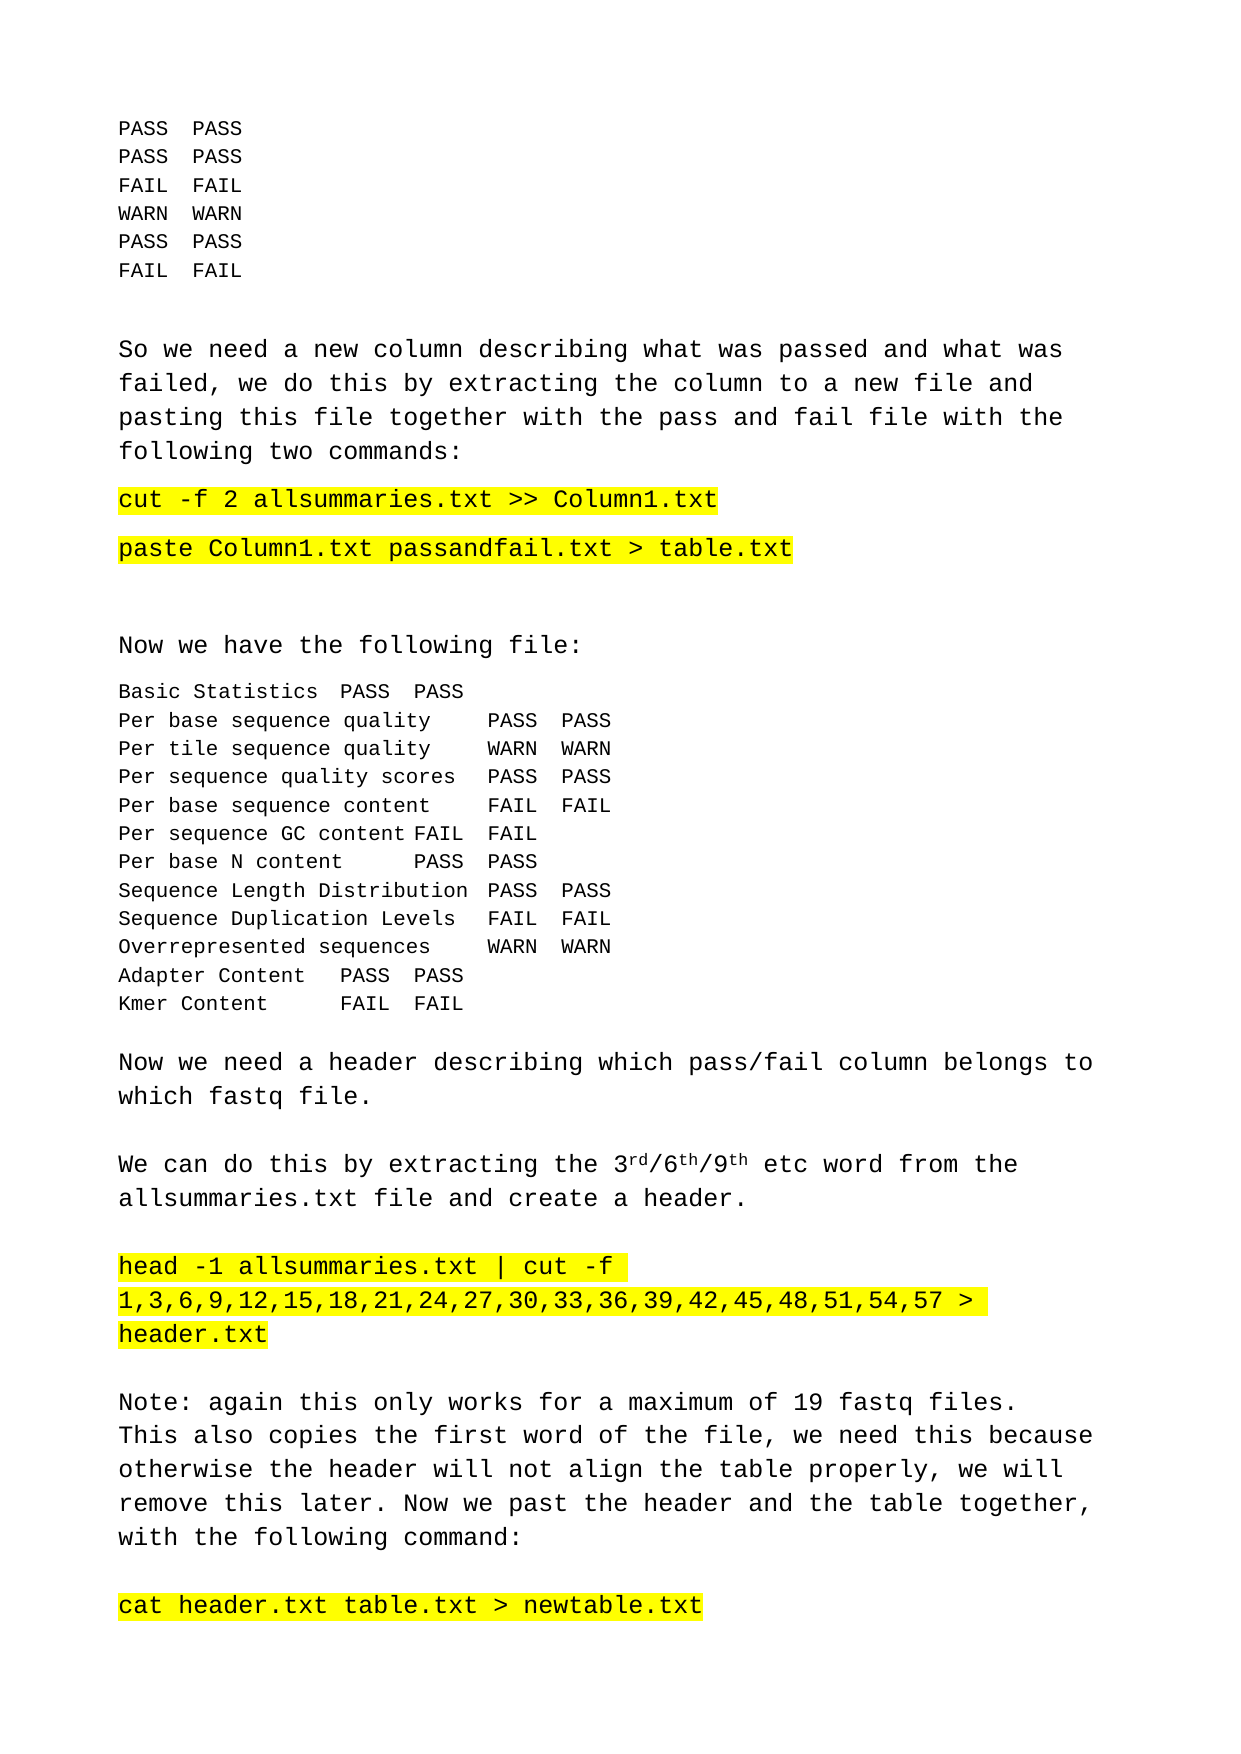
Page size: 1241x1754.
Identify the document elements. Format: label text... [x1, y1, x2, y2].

text paste Column1.txt passandfail.txt > table.txt [118, 536, 1122, 564]
text Basic Statistics PASS PASS [118, 681, 1122, 705]
text Sequence Duplication Levels FAIL FAIL [118, 908, 1122, 932]
text Kmer Content FAIL FAIL [118, 993, 1122, 1017]
text cut -f 2 allsummaries.txt >> Column1.txt [118, 487, 1122, 515]
text Per sequence quality scores PASS PASS [118, 766, 1122, 790]
text Per base sequence content FAIL FAIL [118, 794, 1122, 818]
text We can do this by extracting the 3rd/6th/9th etc word from the allsummaries.txt file and create a header. [118, 1151, 1122, 1214]
text Adapter Content PASS PASS [118, 964, 1122, 988]
text PASS PASS PASS PASS FAIL FAIL WARN WARN PASS PASS FAIL FAIL [118, 118, 1122, 283]
text head -1 allsummaries.txt | cut -f 1,3,6,9,12,15,18,21,24,27,30,33,36,39,42,45,48,51,54,57 > header.txt [118, 1253, 1122, 1349]
text Overrepresented sequences WARN WARN [118, 936, 1122, 960]
text Per tile sequence quality WARN WARN [118, 738, 1122, 762]
text cat header.txt table.txt > newtable.txt [118, 1593, 1122, 1621]
text Per base N content PASS PASS [118, 851, 1122, 875]
text This also copies the first word of the file, we need this because otherwise the header will not align the table properly, we will remove this later. Now we past the header and the table together, with the following command: [118, 1423, 1122, 1553]
text Now we have the following file: [118, 633, 1122, 661]
text Now we need a header describing which pass/fail column belongs to which fastq file. [118, 1049, 1122, 1112]
text So we need a new column describing what was passed and what was failed, we do this by extracting the column to a new file and pasting this file together with the pass and fail file with the following two commands: [118, 337, 1122, 467]
text Sequence Length Distribution PASS PASS [118, 879, 1122, 903]
text Per sequence GC content FAIL FAIL [118, 823, 1122, 847]
text Note: again this only works for a maximum of 19 fastq files. [118, 1389, 1122, 1417]
text Per base sequence quality PASS PASS [118, 709, 1122, 733]
